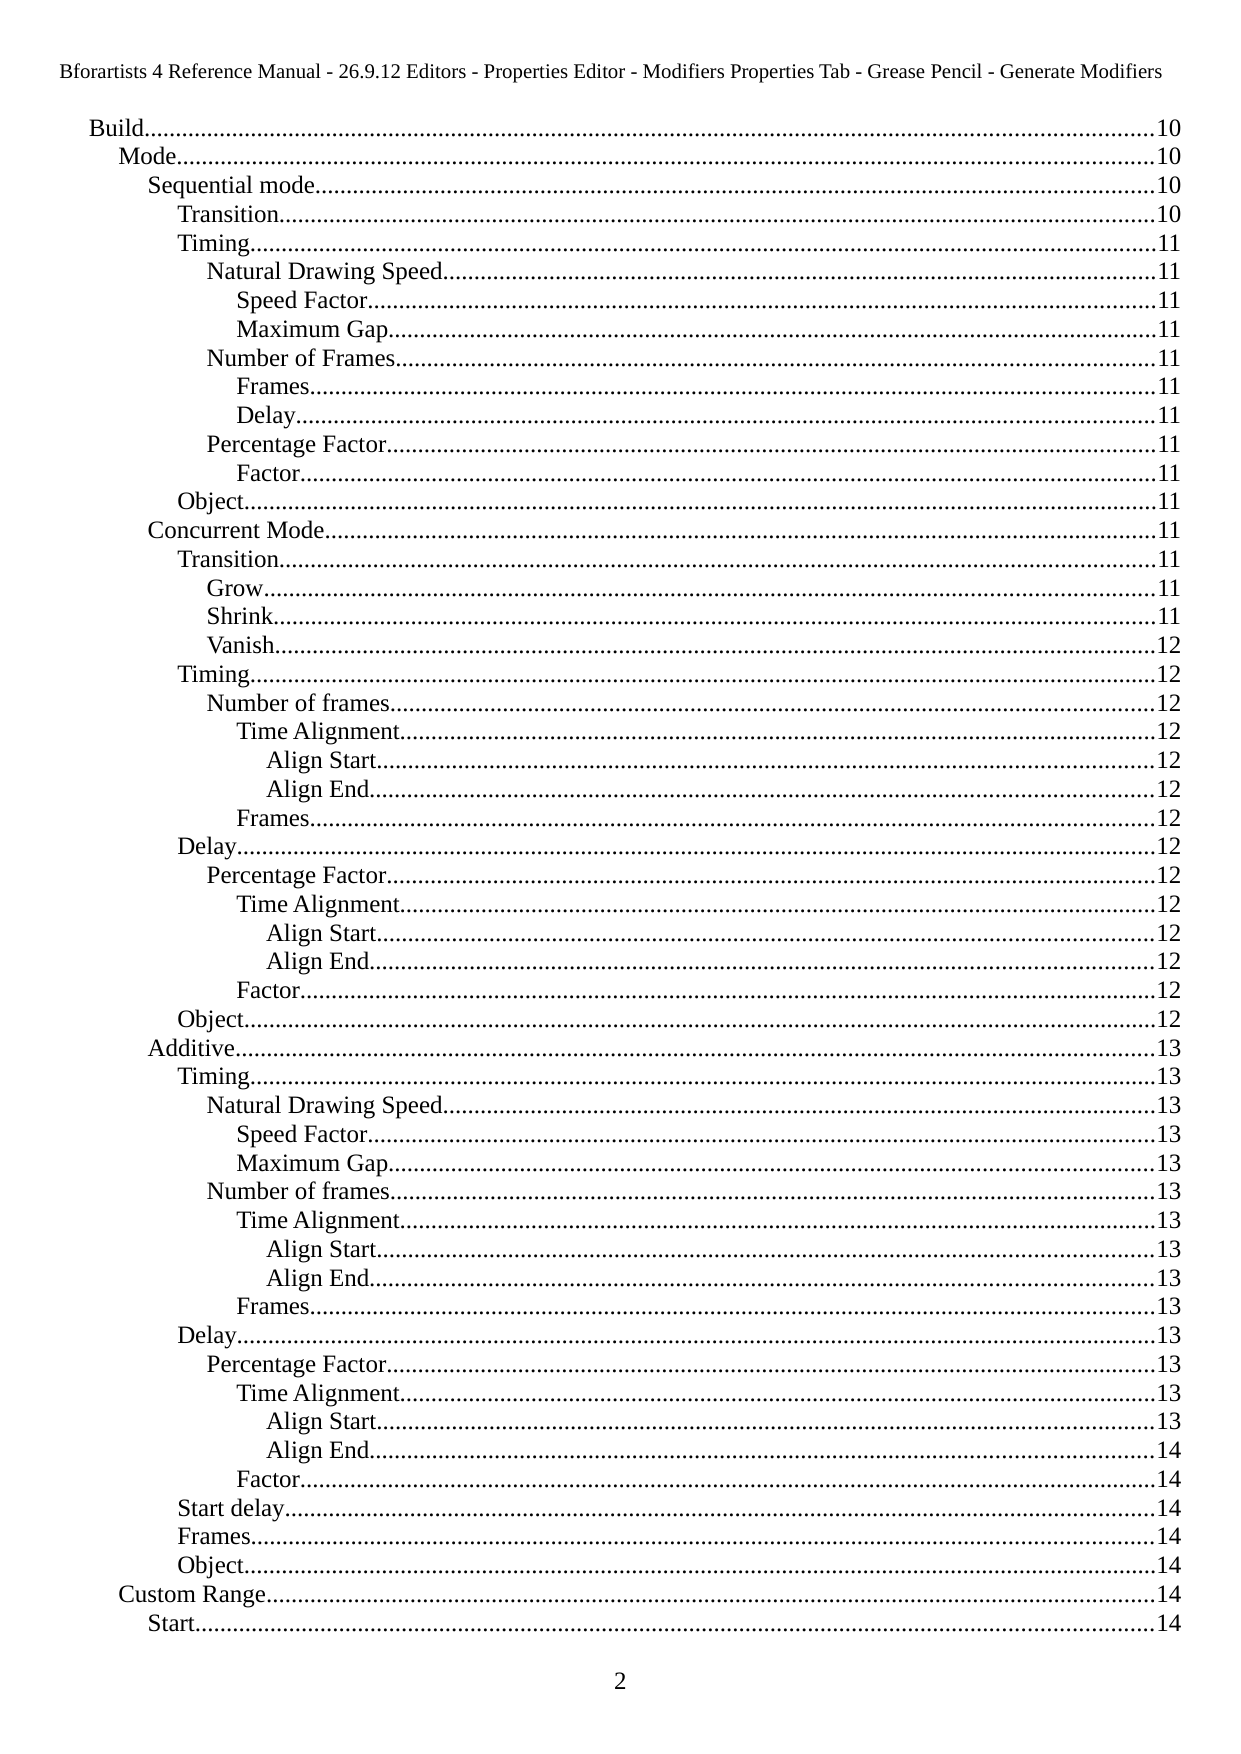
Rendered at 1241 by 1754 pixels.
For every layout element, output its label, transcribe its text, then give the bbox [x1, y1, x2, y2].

text Number of frames 12 [206, 688, 1181, 716]
text Build 10 [88, 113, 1181, 141]
text Align Start 12 [266, 745, 1181, 774]
text Natural Drawing Speed 13 [206, 1090, 1181, 1119]
text Factor 14 [236, 1464, 1181, 1493]
text Start 14 [147, 1608, 1181, 1636]
text Percentage Factor 13 [206, 1349, 1181, 1378]
text Factor 12 [236, 975, 1181, 1004]
text Frames 11 [236, 371, 1181, 400]
text Align End 14 [266, 1435, 1181, 1464]
text Align End 13 [266, 1263, 1181, 1291]
text Custom Range 14 [118, 1579, 1181, 1608]
text Align End 12 [266, 946, 1181, 975]
text Concurrent Mode 11 [147, 515, 1181, 544]
text Time Alignment 13 [236, 1378, 1181, 1406]
text Object 12 [177, 1004, 1181, 1033]
text Sequential mode 10 [147, 170, 1181, 199]
text Speed Factor 13 [236, 1119, 1181, 1148]
text Align Start 13 [266, 1234, 1181, 1263]
text Delay 11 [236, 400, 1181, 429]
text Natural Drawing Speed 11 [206, 256, 1181, 285]
text Delay 13 [177, 1320, 1181, 1349]
text Frames 13 [236, 1291, 1181, 1320]
text Time Alignment 12 [236, 716, 1181, 745]
text Timing 13 [177, 1061, 1181, 1090]
text Percentage Factor 12 [206, 860, 1181, 889]
text Factor 11 [236, 458, 1181, 486]
text Align Start 12 [266, 918, 1181, 946]
text Transition 11 [177, 544, 1181, 573]
text Number of frames 13 [206, 1176, 1181, 1205]
text Maximum Gap 11 [236, 314, 1181, 343]
text Delay 12 [177, 831, 1181, 860]
text Speed Factor 11 [236, 285, 1181, 314]
text Start delay 14 [177, 1493, 1181, 1521]
text Frames 12 [236, 803, 1181, 831]
text Object 14 [177, 1550, 1181, 1579]
text Grow 11 [206, 573, 1181, 601]
text Mode 10 [118, 141, 1181, 170]
text Timing 11 [177, 228, 1181, 256]
text Additive 13 [147, 1033, 1181, 1061]
text Timing 12 [177, 659, 1181, 688]
text Frames 14 [177, 1521, 1181, 1550]
text Maximum Gap 13 [236, 1148, 1181, 1176]
text Number of Frames 11 [206, 343, 1181, 371]
text Align Start 13 [266, 1406, 1181, 1435]
text Object 11 [177, 486, 1181, 515]
text Shrink 11 [206, 601, 1181, 630]
text Transition 10 [177, 199, 1181, 228]
text Align End 12 [266, 774, 1181, 803]
text Time Alignment 12 [236, 889, 1181, 918]
text Vanish 12 [206, 630, 1181, 659]
text Percentage Factor 11 [206, 429, 1181, 458]
text Time Alignment 13 [236, 1205, 1181, 1234]
